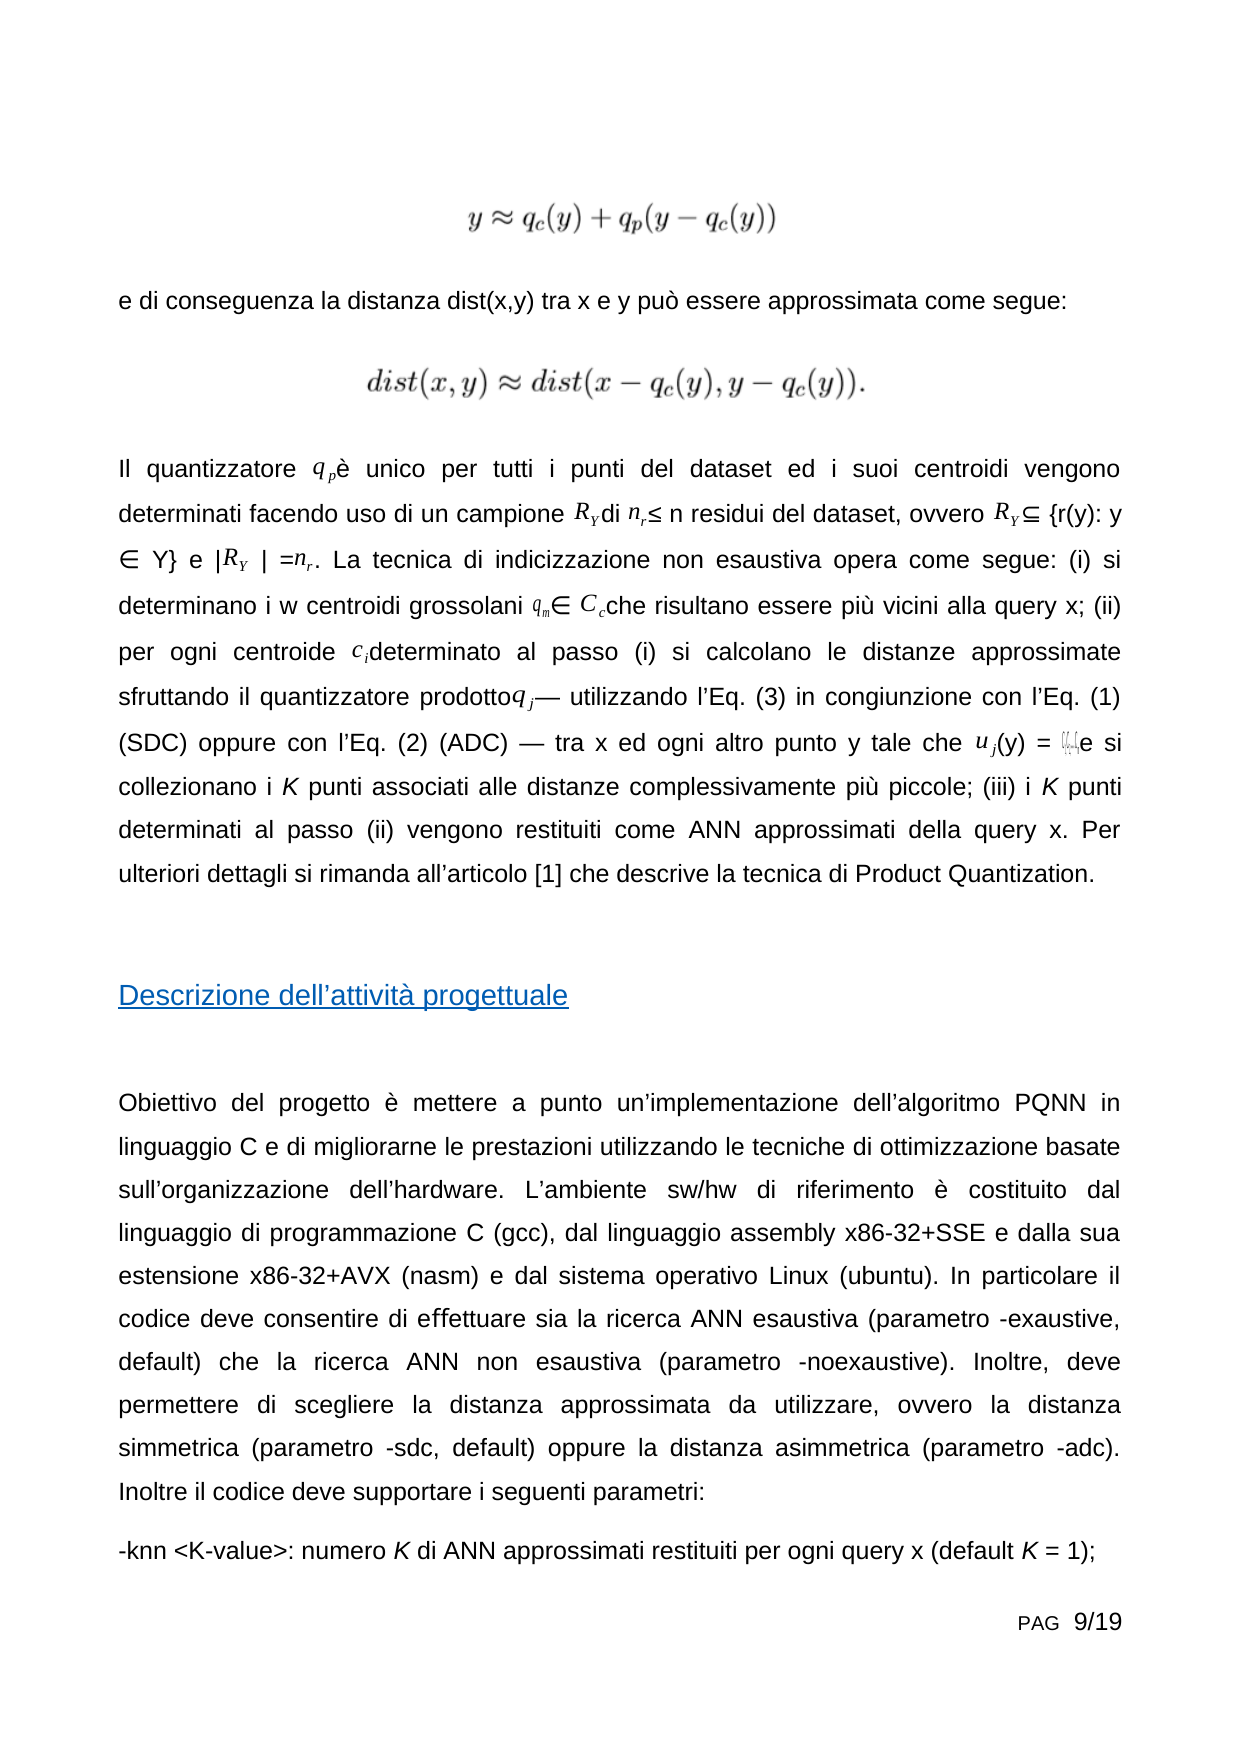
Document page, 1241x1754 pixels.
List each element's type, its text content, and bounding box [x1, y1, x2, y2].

text Obiettivo del progetto è mettere a punto un’implementazione dell’algoritmo PQNN in linguaggio C e di migliorarne le prestazioni utilizzando le tecniche di ottimizzazione basate sull’organizzazione dell’hardware. L’ambiente sw/hw di riferimento è costituito dal linguaggio di programmazione C (gcc), dal linguaggio assembly x86-32+SSE e dalla sua estensione x86-32+AVX (nasm) e dal sistema operativo Linux (ubuntu). In particolare il codice deve consentire di eﬀettuare sia la ricerca ANN esaustiva (parametro -exaustive, default) che la ricerca ANN non esaustiva (parametro -noexaustive). Inoltre, deve permettere di scegliere la distanza approssimata da utilizzare, ovvero la distanza simmetrica (parametro -sdc, default) oppure la distanza asimmetrica (parametro -adc). Inoltre il codice deve supportare i seguenti parametri: [118, 1088, 1122, 1505]
picture [440, 176, 800, 256]
text Il quantizzatore è unico per tutti i punti del dataset ed i suoi centroidi vengono determinati facendo uso di un campione di ≤ n residui del dataset, ovvero ⊆ {r(y): y ∈ Y} e | | =. La tecnica di indicizzazione non esaustiva opera come segue: (i) si determinano i w centroidi grossolani ∈ che risultano essere più vicini alla query x; (ii) per ogni centroide determinato al passo (i) si calcolano le distanze approssimate sfruttando il quantizzatore prodotto— utilizzando l’Eq. (3) in congiunzione con l’Eq. (1) (SDC) oppure con l’Eq. (2) (ADC) — tra x ed ogni altro punto y tale che (y) = e si collezionano i K punti associati alle distanze complessivamente più piccole; (iii) i K punti determinati al passo (ii) vengono restituiti come ANN approssimati della query x. Per ulteriori dettagli si rimanda all’articolo [1] che descrive la tecnica di Product Quantization. [118, 452, 1122, 887]
picture [362, 346, 878, 420]
text e di conseguenza la distanza dist(x,y) tra x e y può essere approssimata come segue: [118, 286, 1122, 315]
text -knn <K-value>: numero K di ANN approssimati restituiti per ogni query x (default K = 1); [118, 1536, 1122, 1565]
text Descrizione dell’attività progettuale [118, 978, 1122, 1012]
